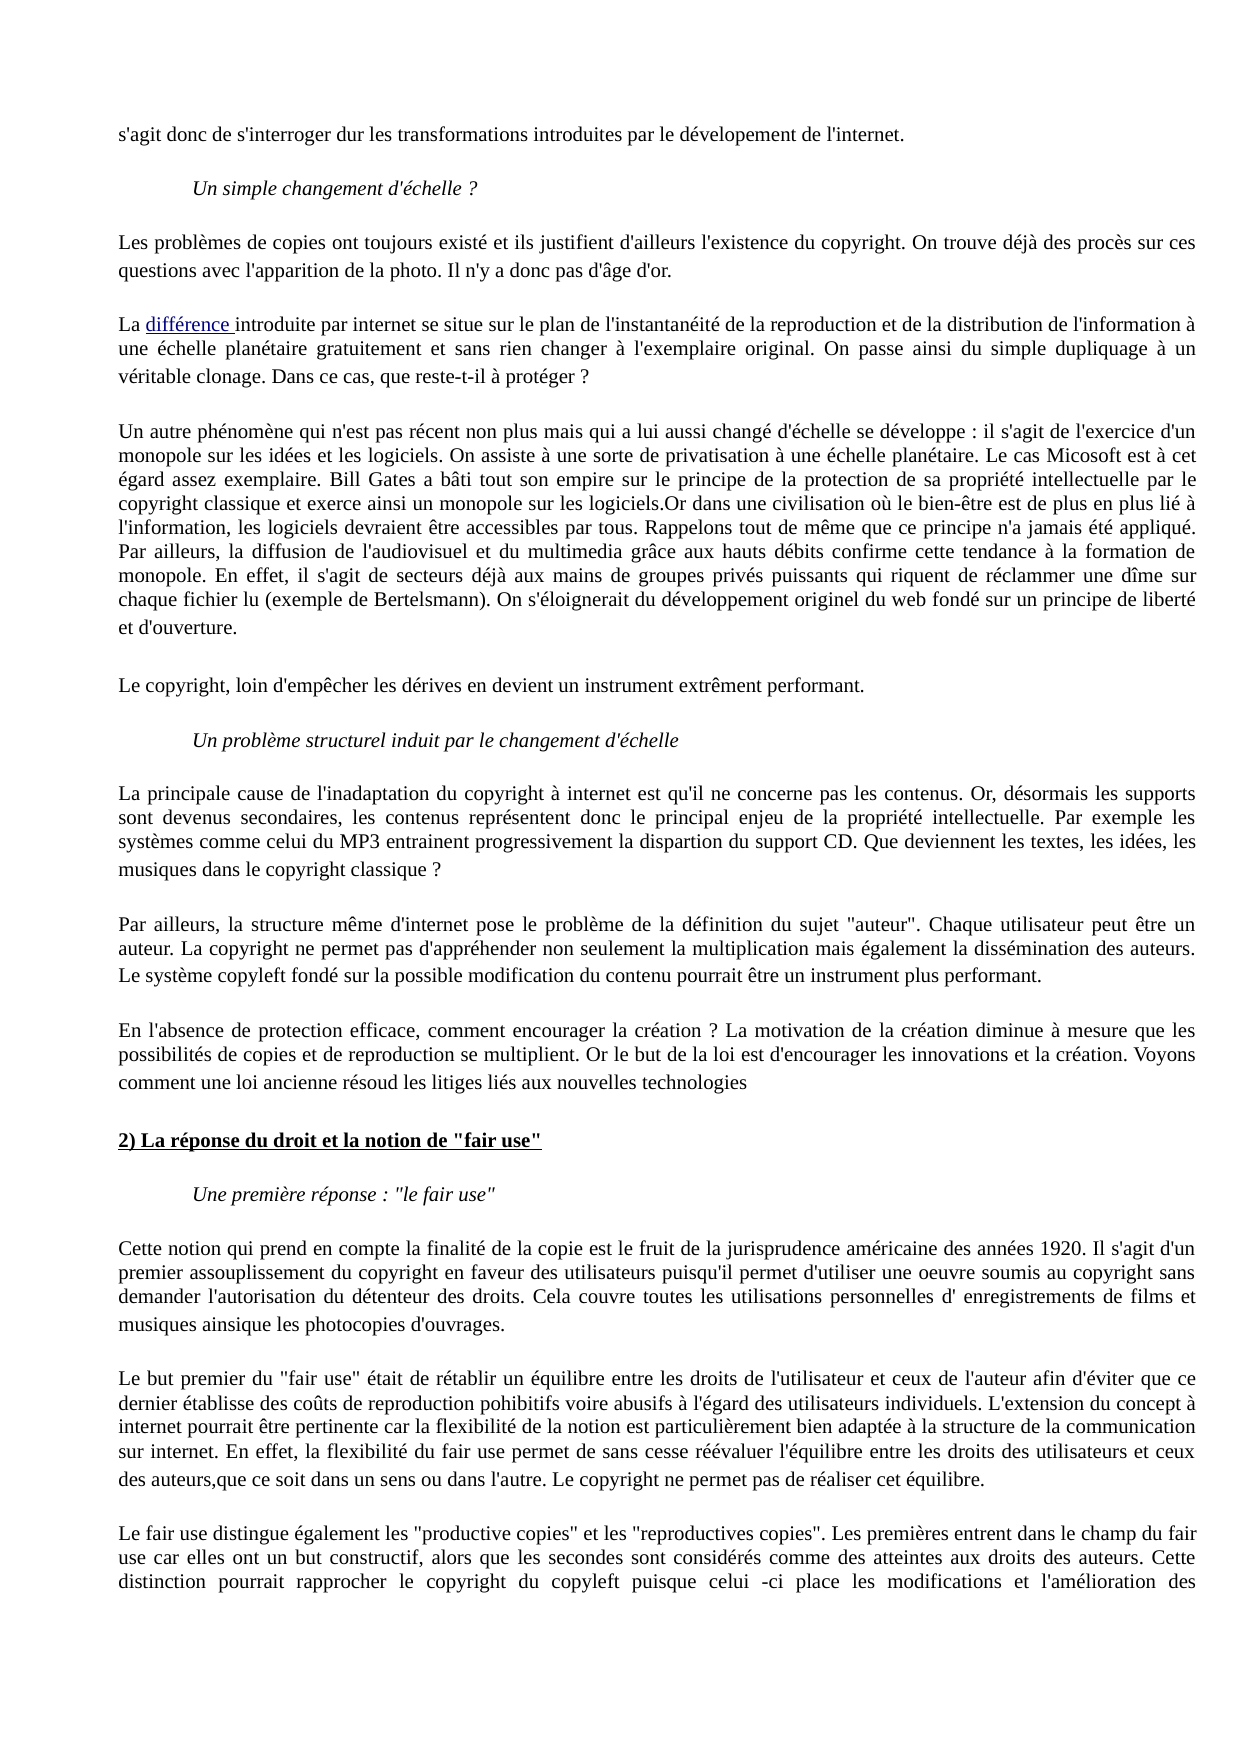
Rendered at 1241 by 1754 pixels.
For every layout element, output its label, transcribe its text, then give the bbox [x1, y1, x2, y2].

table_header s'agit donc de s'interroger dur les transformations introduites par le dévelopement de l'internet. Un simple changement d'échelle ? Les problèmes de copies ont toujours existé et ils justifient d'ailleurs l'existence du copyright. On trouve déjà des procès sur ces questions avec l'apparition de la photo. Il n'y a donc pas d'âge d'or. La différence introduite par internet se situe sur le plan de l'instantanéité de la reproduction et de la distribution de l'information à une échelle planétaire gratuitement et sans rien changer à l'exemplaire original. On passe ainsi du simple dupliquage à un véritable clonage. Dans ce cas, que reste-t-il à protéger ? Un autre phénomène qui n'est pas récent non plus mais qui a lui aussi changé d'échelle se développe : il s'agit de l'exercice d'un monopole sur les idées et les logiciels. On assiste à une sorte de privatisation à une échelle planétaire. Le cas Micosoft est à cet égard assez exemplaire. Bill Gates a bâti tout son empire sur le principe de la protection de sa propriété intellectuelle par le copyright classique et exerce ainsi un monopole sur les logiciels.Or dans une civilisation où le bien-être est de plus en plus lié à l'information, les logiciels devraient être accessibles par tous. Rappelons tout de même que ce principe n'a jamais été appliqué. Par ailleurs, la diffusion de l'audiovisuel et du multimedia grâce aux hauts débits confirme cette tendance à la formation de monopole. En effet, il s'agit de secteurs déjà aux mains de groupes privés puissants qui riquent de réclammer une dîme sur chaque fichier lu (exemple de Bertelsmann). On s'éloignerait du développement originel du web fondé sur un principe de liberté et d'ouverture. Le copyright, loin d'empêcher les dérives en devient un instrument extrêment performant. Un problème structurel induit par le changement d'échelle La principale cause de l'inadaptation du copyright à internet est qu'il ne concerne pas les contenus. Or, désormais les supports sont devenus secondaires, les contenus représentent donc le principal enjeu de la propriété intellectuelle. Par exemple les systèmes comme celui du MP3 entrainent progressivement la dispartion du support CD. Que deviennent les textes, les idées, les musiques dans le copyright classique ? Par ailleurs, la structure même d'internet pose le problème de la définition du sujet "auteur". Chaque utilisateur peut être un auteur. La copyright ne permet pas d'appréhender non seulement la multiplication mais également la dissémination des auteurs. Le système copyleft fondé sur la possible modification du contenu pourrait être un instrument plus performant. En l'absence de protection efficace, comment encourager la création ? La motivation de la création diminue à mesure que les possibilités de copies et de reproduction se multiplient. Or le but de la loi est d'encourager les innovations et la création. Voyons comment une loi ancienne résoud les litiges liés aux nouvelles technologies 2) La réponse du droit et la notion de "fair use" Une première réponse : "le fair use" Cette notion qui prend en compte la finalité de la copie est le fruit de la jurisprudence américaine des années 1920. Il s'agit d'un premier assouplissement du copyright en faveur des utilisateurs puisqu'il permet d'utiliser une oeuvre soumis au copyright sans demander l'autorisation du détenteur des droits. Cela couvre toutes les utilisations personnelles d' enregistrements de films et musiques ainsique les photocopies d'ouvrages. Le but premier du "fair use" était de rétablir un équilibre entre les droits de l'utilisateur et ceux de l'auteur afin d'éviter que ce dernier établisse des coûts de reproduction pohibitifs voire abusifs à l'égard des utilisateurs individuels. L'extension du concept à internet pourrait être pertinente car la flexibilité de la notion est particulièrement bien adaptée à la structure de la communication sur internet. En effet, la flexibilité du fair use permet de sans cesse réévaluer l'équilibre entre les droits des utilisateurs et ceux des auteurs,que ce soit dans un sens ou dans l'autre. Le copyright ne permet pas de réaliser cet équilibre. Le fair use distingue également les "productive copies" et les "reproductives copies". Les premières entrent dans le champ du fair use car elles ont un but constructif, alors que les secondes sont considérés comme des atteintes aux droits des auteurs. Cette distinction pourrait rapprocher le copyright du copyleft puisque celui -ci place les modifications et l'amélioration des [118, 118, 1198, 1593]
